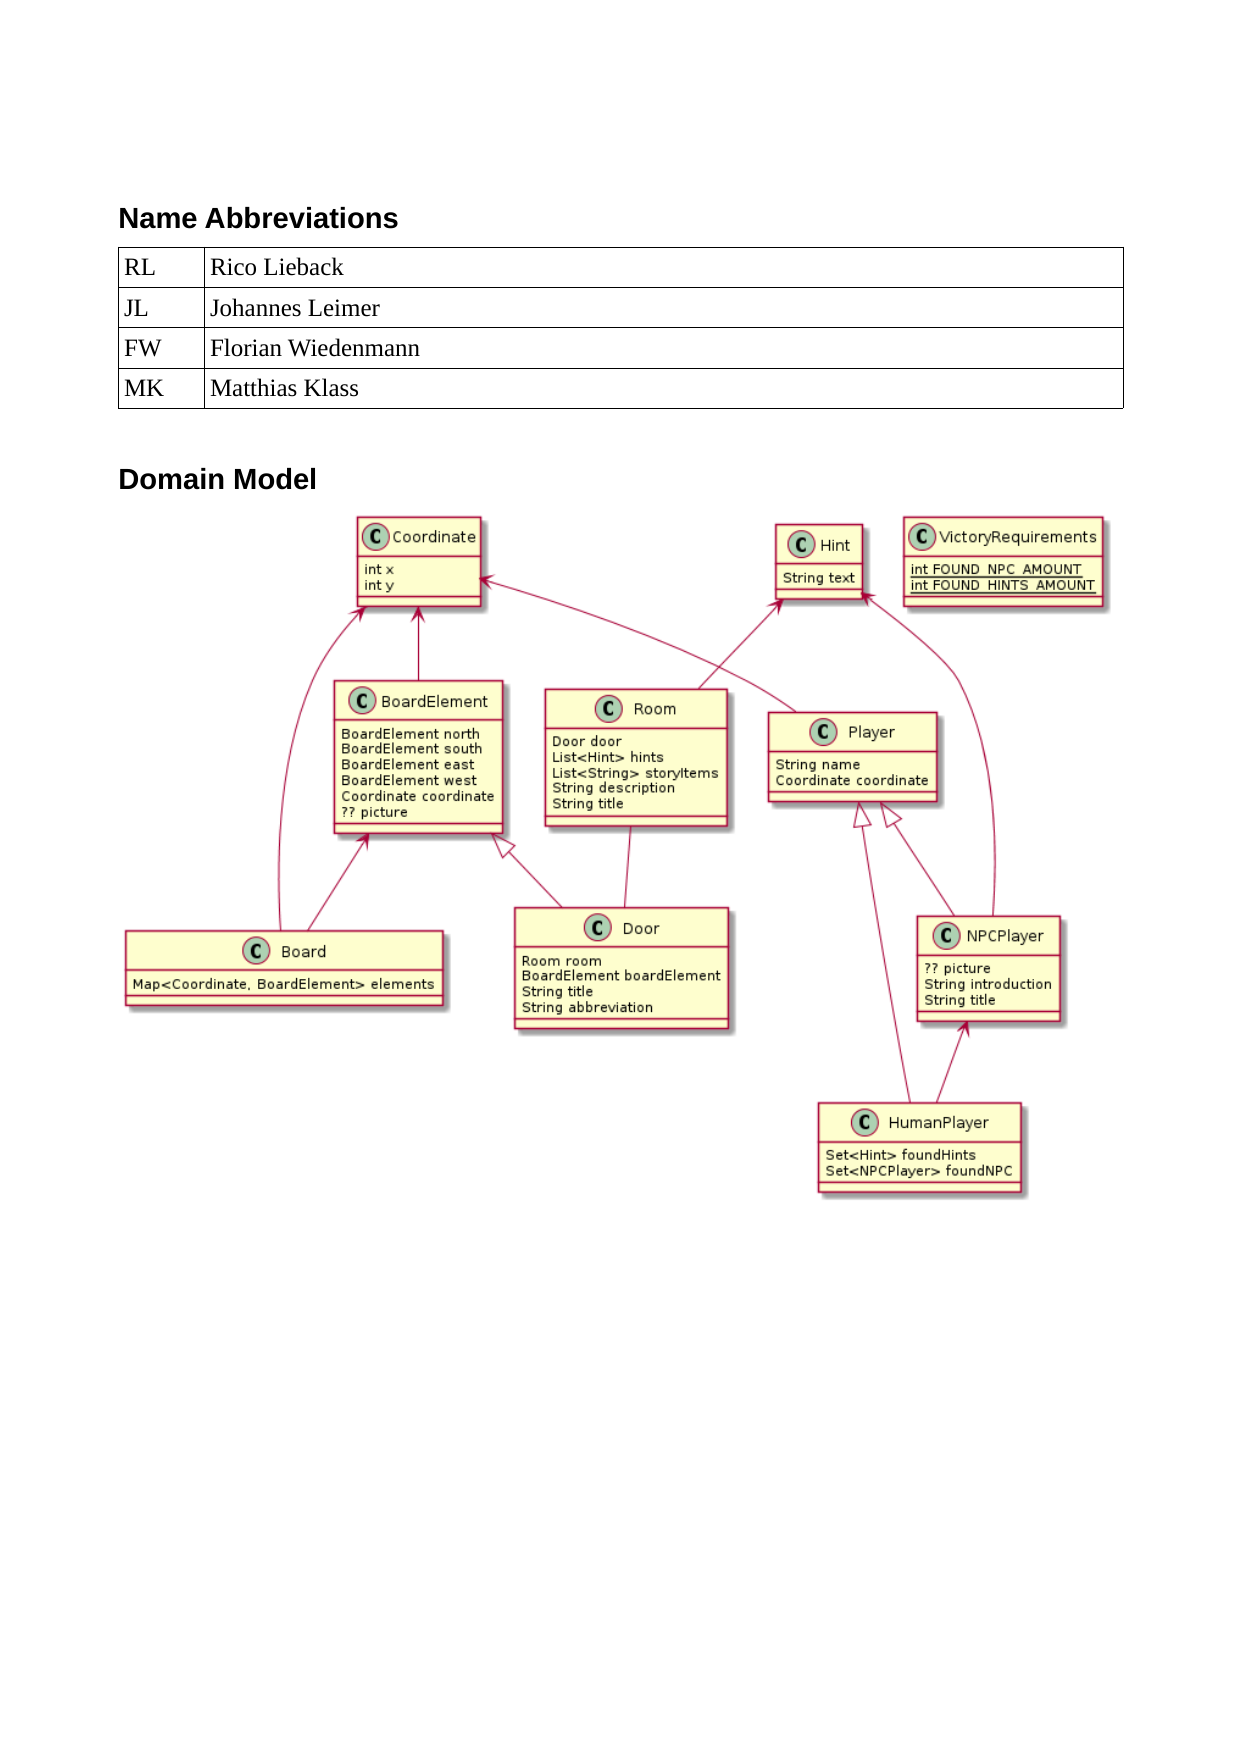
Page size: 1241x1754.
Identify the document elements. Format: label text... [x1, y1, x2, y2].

table_cell Florian Wiedenmann [205, 328, 1123, 368]
table_cell Matthias Klass [205, 369, 1123, 408]
table_header RL [119, 248, 204, 287]
subtitle Domain Model [118, 462, 1122, 495]
table_cell FW [119, 328, 204, 368]
subtitle Name Abbreviations [118, 201, 1122, 234]
table_cell Johannes Leimer [205, 288, 1123, 327]
table_header Rico Lieback [205, 248, 1123, 287]
picture [118, 507, 1123, 1205]
table_cell JL [119, 288, 204, 327]
table_cell MK [119, 369, 204, 408]
